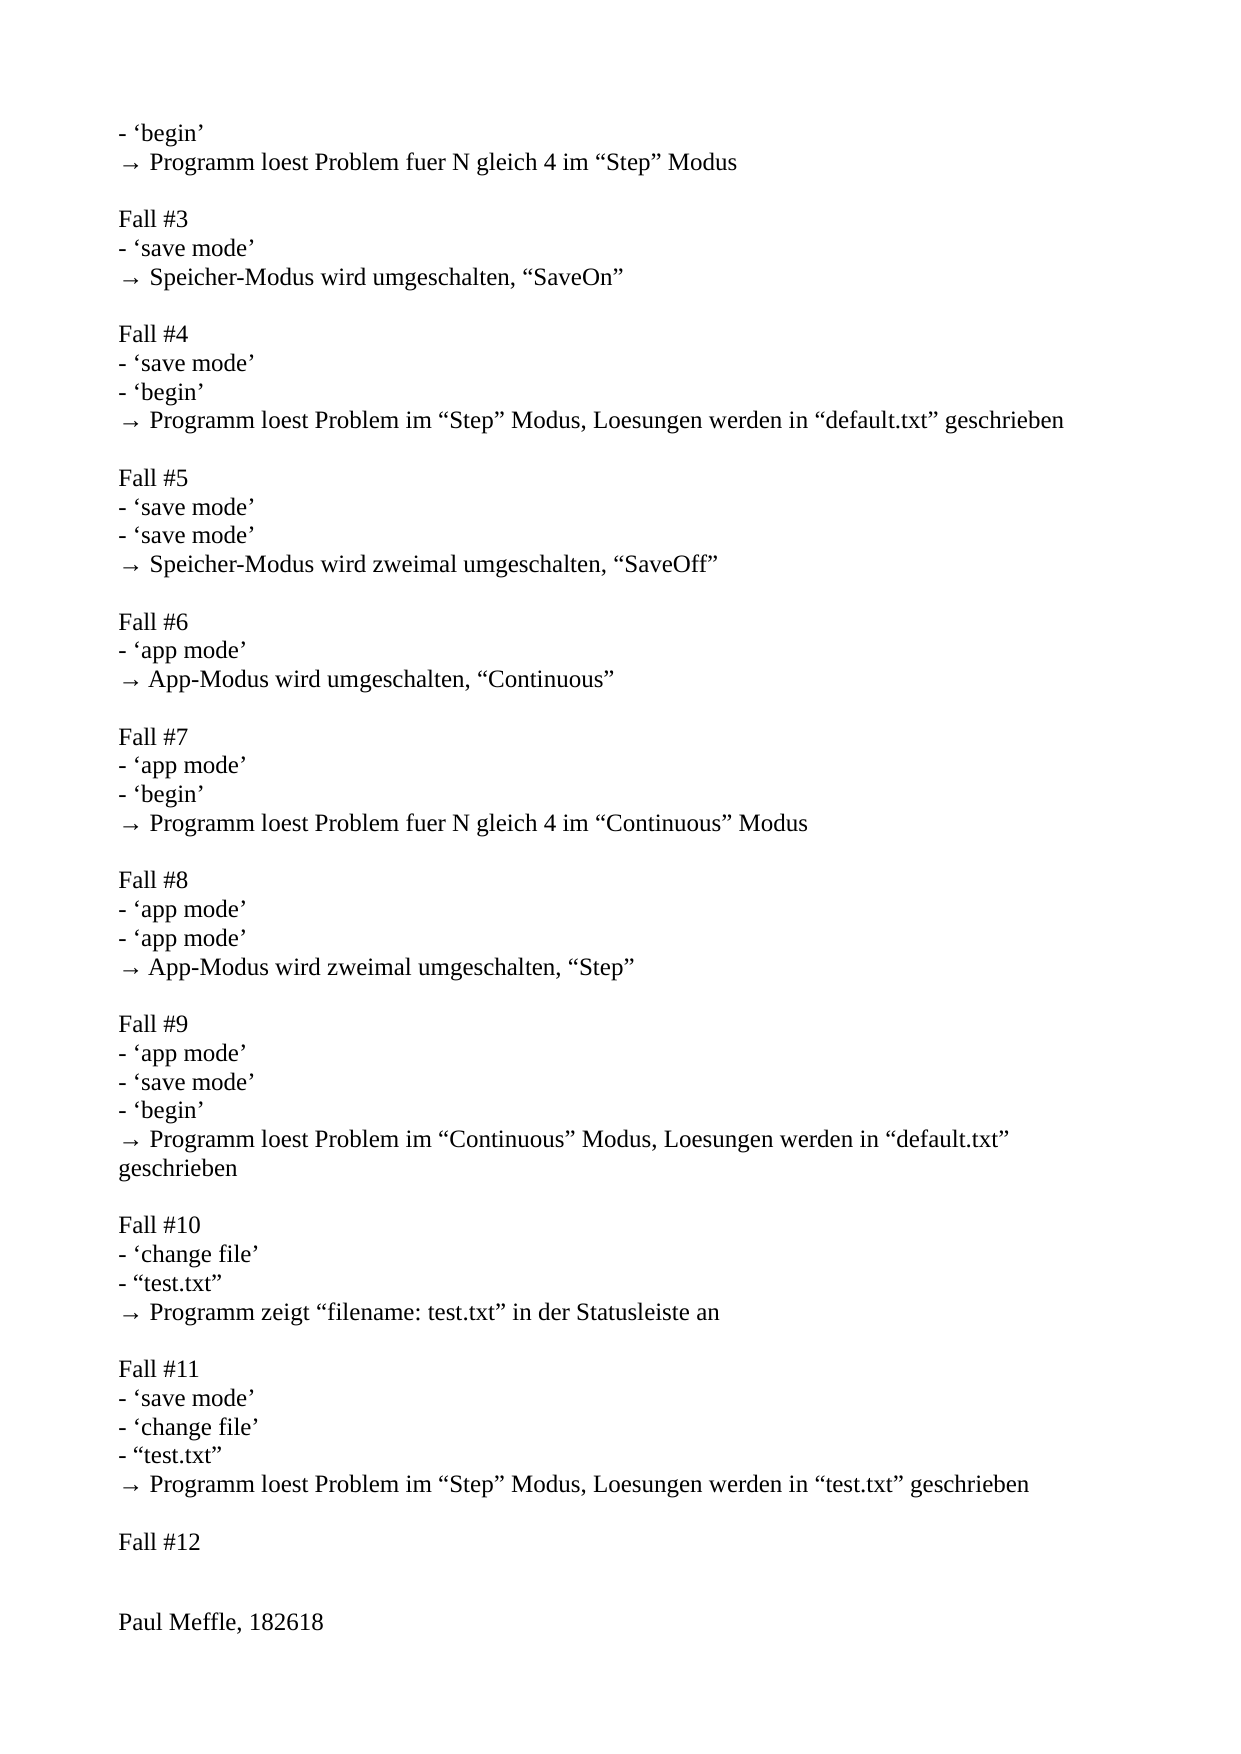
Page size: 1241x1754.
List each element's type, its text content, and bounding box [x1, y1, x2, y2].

text → Programm zeigt “filename: test.txt” in der Statusleiste an [118, 1297, 1122, 1326]
text Fall #8 [118, 866, 1122, 894]
text Fall #3 [118, 204, 1122, 233]
text → Programm loest Problem im “Continuous” Modus, Loesungen werden in “default.txt” geschrieben [118, 1124, 1122, 1182]
text - ‘save mode’ [118, 492, 1122, 521]
text - ‘begin’ [118, 118, 1122, 147]
text - ‘save mode’ [118, 1067, 1122, 1096]
text Fall #10 [118, 1211, 1122, 1239]
text - ‘begin’ [118, 779, 1122, 808]
text → App-Modus wird umgeschalten, “Continuous” [118, 664, 1122, 693]
text → Programm loest Problem fuer N gleich 4 im “Continuous” Modus [118, 808, 1122, 837]
text → Speicher-Modus wird zweimal umgeschalten, “SaveOff” [118, 549, 1122, 578]
text Fall #7 [118, 722, 1122, 751]
text - ‘begin’ [118, 1096, 1122, 1124]
text → Programm loest Problem im “Step” Modus, Loesungen werden in “test.txt” geschrieben [118, 1469, 1122, 1498]
text Fall #5 [118, 463, 1122, 492]
text - ‘app mode’ [118, 751, 1122, 779]
text Fall #9 [118, 1009, 1122, 1038]
text - ‘save mode’ [118, 521, 1122, 549]
text Fall #4 [118, 319, 1122, 348]
text Fall #6 [118, 607, 1122, 636]
text Fall #11 [118, 1354, 1122, 1383]
text - ‘app mode’ [118, 636, 1122, 664]
text - ‘change file’ [118, 1239, 1122, 1268]
text - ‘save mode’ [118, 348, 1122, 377]
text - ‘save mode’ [118, 1383, 1122, 1412]
text - ‘app mode’ [118, 1038, 1122, 1067]
text - “test.txt” [118, 1268, 1122, 1297]
text - ‘app mode’ [118, 894, 1122, 923]
text - “test.txt” [118, 1441, 1122, 1469]
text → App-Modus wird zweimal umgeschalten, “Step” [118, 952, 1122, 981]
text → Programm loest Problem fuer N gleich 4 im “Step” Modus [118, 147, 1122, 176]
text - ‘app mode’ [118, 923, 1122, 952]
text → Programm loest Problem im “Step” Modus, Loesungen werden in “default.txt” geschrieben [118, 406, 1122, 434]
text - ‘begin’ [118, 377, 1122, 406]
text Fall #12 [118, 1527, 1122, 1556]
text - ‘save mode’ [118, 233, 1122, 262]
text → Speicher-Modus wird umgeschalten, “SaveOn” [118, 262, 1122, 291]
text - ‘change file’ [118, 1412, 1122, 1441]
